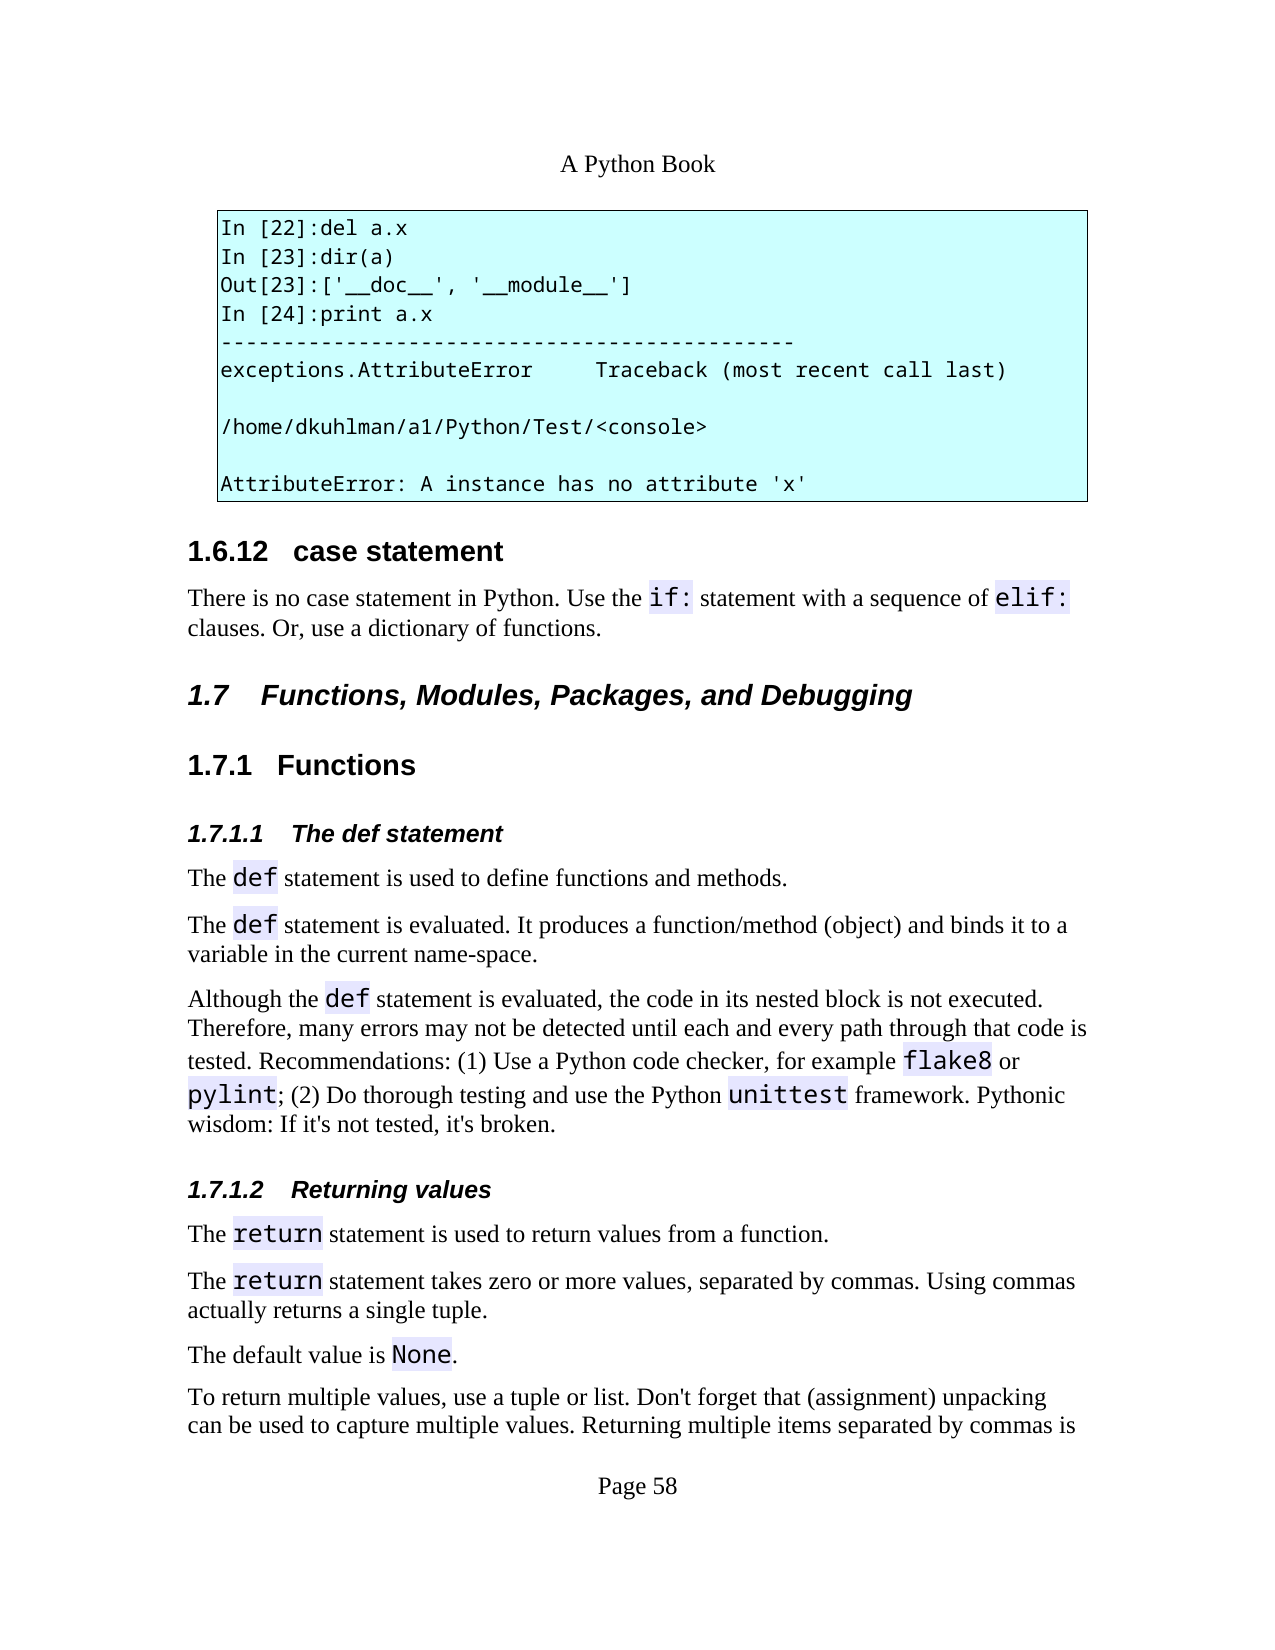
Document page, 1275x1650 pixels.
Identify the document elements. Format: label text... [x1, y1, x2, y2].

text The return statement is used to return values from a function. [187, 1216, 233, 1250]
subtitle 1.6.12 case statement [187, 535, 1087, 567]
text There is no case statement in Python. Use the if: statement with a sequence of elif: clauses. Or, use a dictionary of functions. [187, 580, 1087, 642]
subtitle 1.7.1 Functions [187, 749, 1087, 782]
subtitle 1.7 Functions, Modules, Packages, and Debugging [187, 679, 1087, 712]
text The def statement is evaluated. It produces a function/method (object) and binds it to a variable in the current name-space. [187, 906, 1087, 968]
text Although the def statement is evaluated, the code in its nested block is not executed. Therefore, many errors may not be detected until each and every path through that code is tested. Recommendations: (1) Use a Python code checker, for example flake8 or pylint; (2) Do thorough testing and use the Python unittest framework. Pythonic wisdom: If it's not tested, it's broken. [187, 981, 1087, 1138]
text The return statement takes zero or more values, separated by commas. Using commas actually returns a single tuple. [187, 1262, 1087, 1324]
text The default value is None. [452, 1337, 1087, 1371]
subtitle 1.7.1.2 Returning values [187, 1176, 1087, 1203]
text In [22]:del a.x In [23]:dir(a) Out[23]:['__doc__', '__module__'] In [24]:print a.x ---------------------------------------------- exceptions.AttributeError Traceback (most recent call last) /home/dkuhlman/a1/Python/Test/<console> AttributeError: A instance has no attribute 'x' [218, 211, 1087, 501]
subtitle 1.7.1.1 The def statement [187, 819, 1087, 847]
text The return statement is used to return values from a function. [323, 1216, 1087, 1250]
text The def statement is used to define functions and methods. [187, 860, 233, 894]
text The default value is None. [187, 1337, 392, 1371]
text The def statement is used to define functions and methods. [278, 860, 1087, 894]
text To return multiple values, use a tuple or list. Don't forget that (assignment) unpacking can be used to capture multiple values. Returning multiple items separated by commas is [187, 1383, 1087, 1439]
